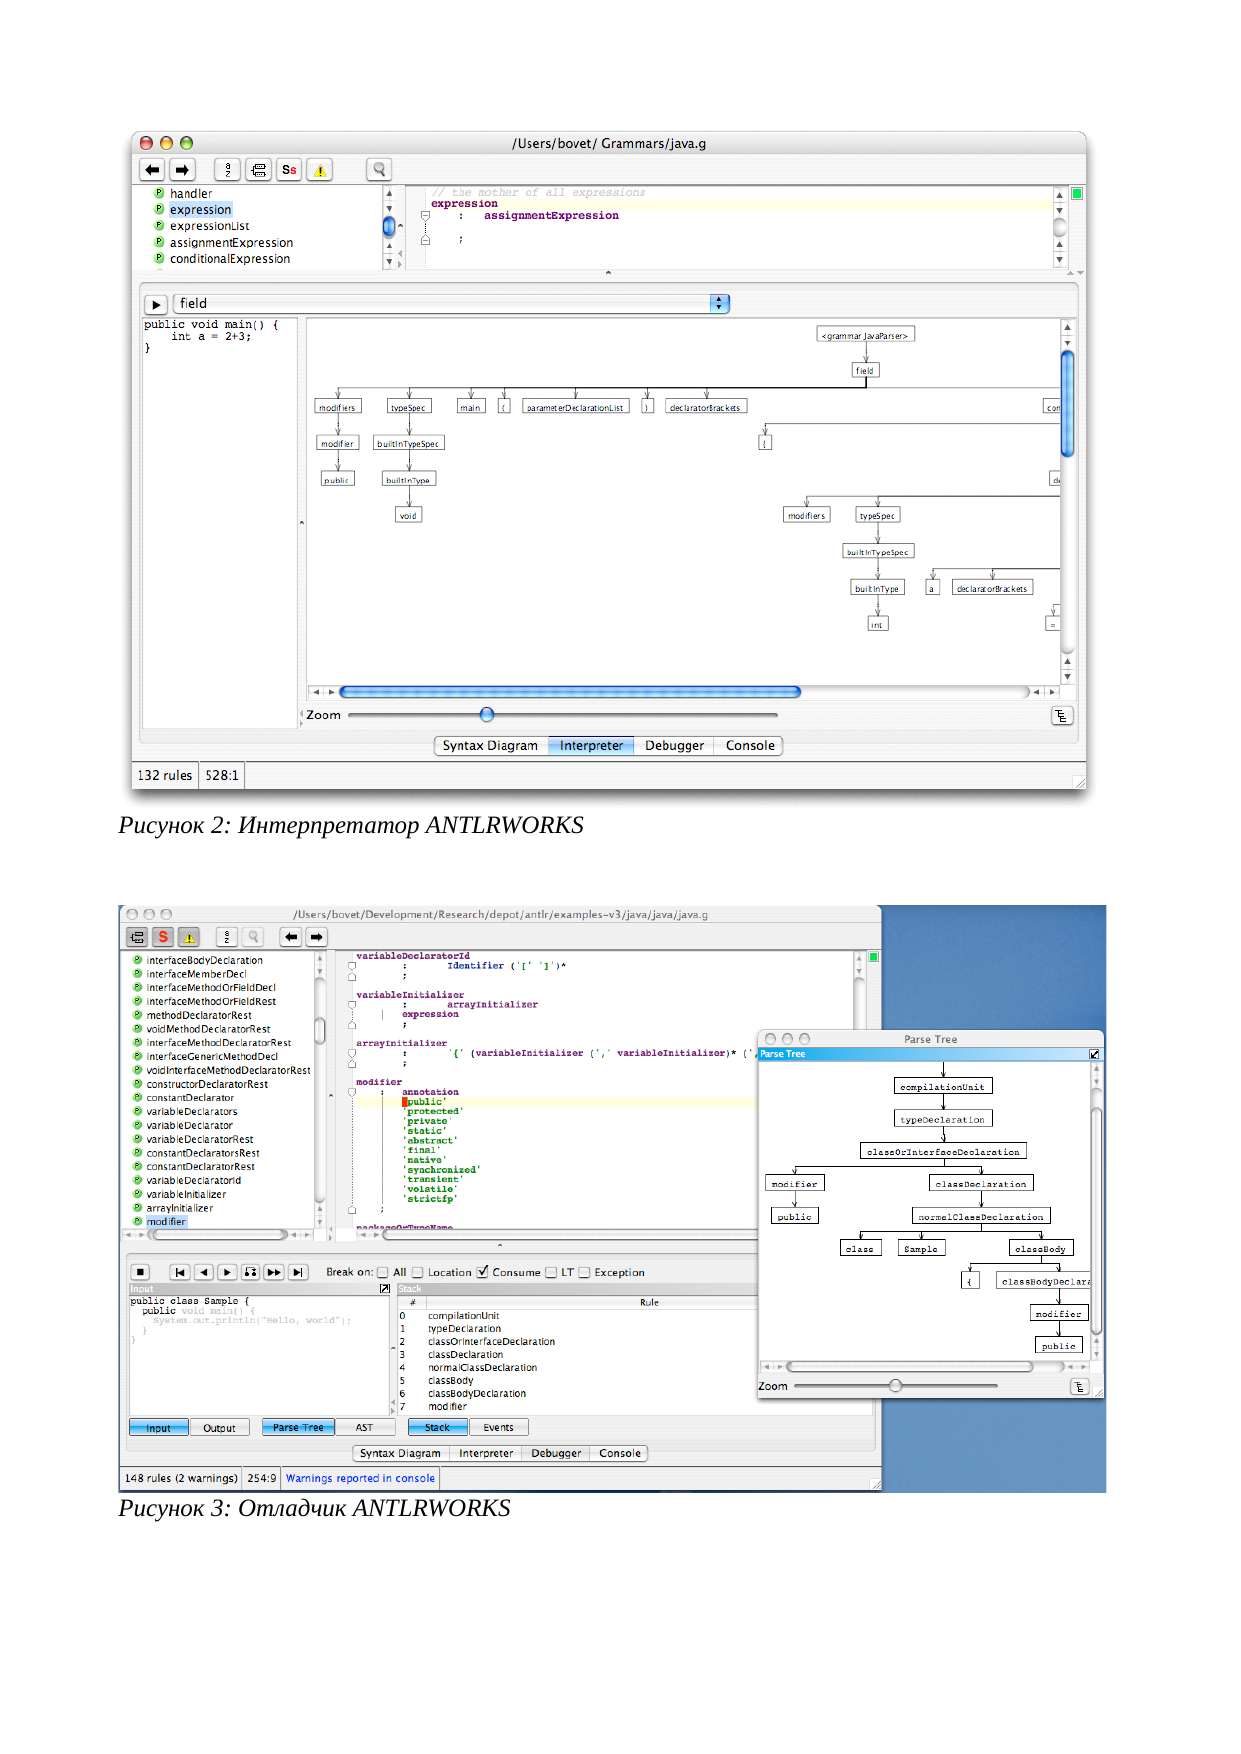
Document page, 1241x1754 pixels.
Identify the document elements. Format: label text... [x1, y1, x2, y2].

text Рисунок 2: Интерпретатор ANTLRWORKS [118, 811, 1098, 839]
picture [118, 905, 1107, 1493]
picture [118, 130, 1099, 811]
text Рисунок 3: Отладчик ANTLRWORKS [118, 1493, 1106, 1522]
